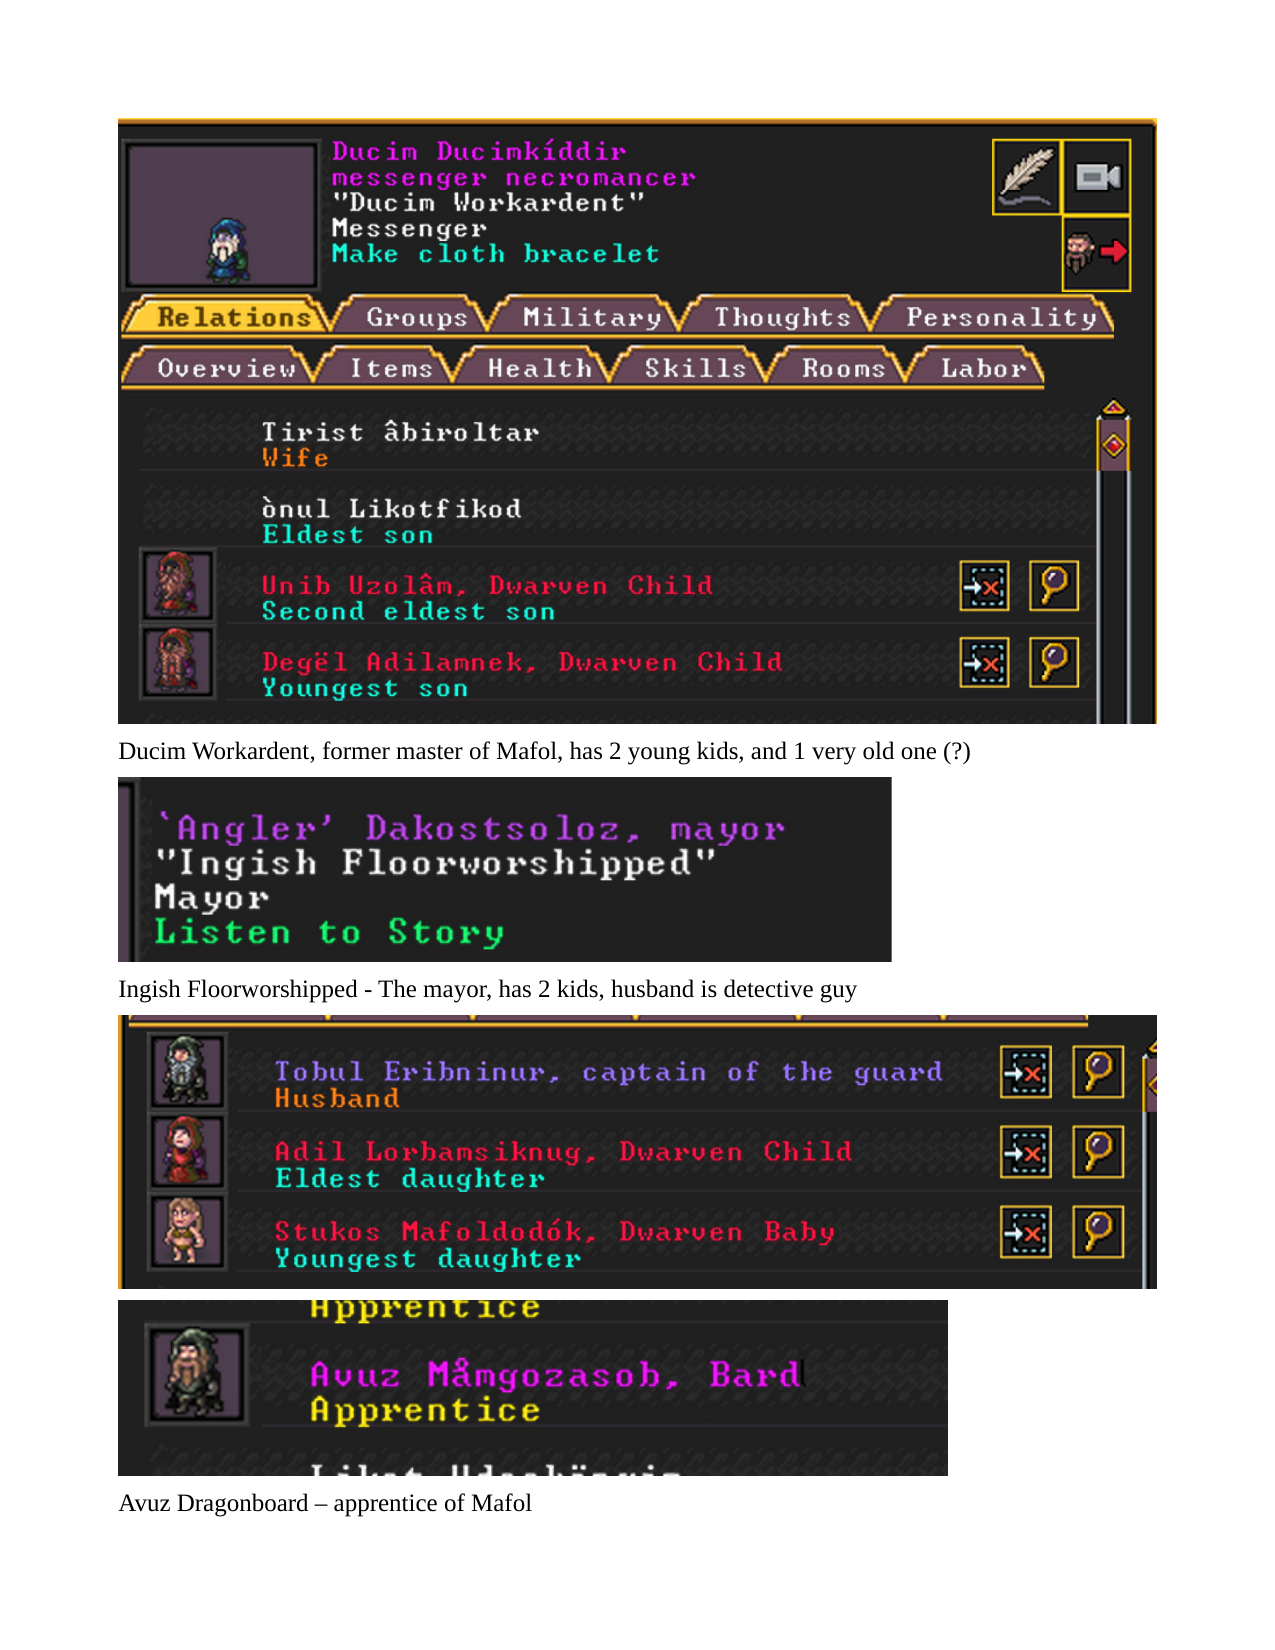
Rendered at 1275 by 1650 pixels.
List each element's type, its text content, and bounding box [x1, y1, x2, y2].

picture [118, 777, 892, 962]
text Ducim Workardent, former master of Mafol, has 2 young kids, and 1 very old one (?) [118, 736, 1157, 765]
picture [118, 118, 1157, 724]
text Avuz Dragonboard – apprentice of Mafol [118, 1488, 1157, 1517]
text Ingish Floorworshipped - The mayor, has 2 kids, husband is detective guy [118, 974, 1157, 1003]
picture [118, 1015, 1157, 1289]
picture [118, 1300, 948, 1476]
